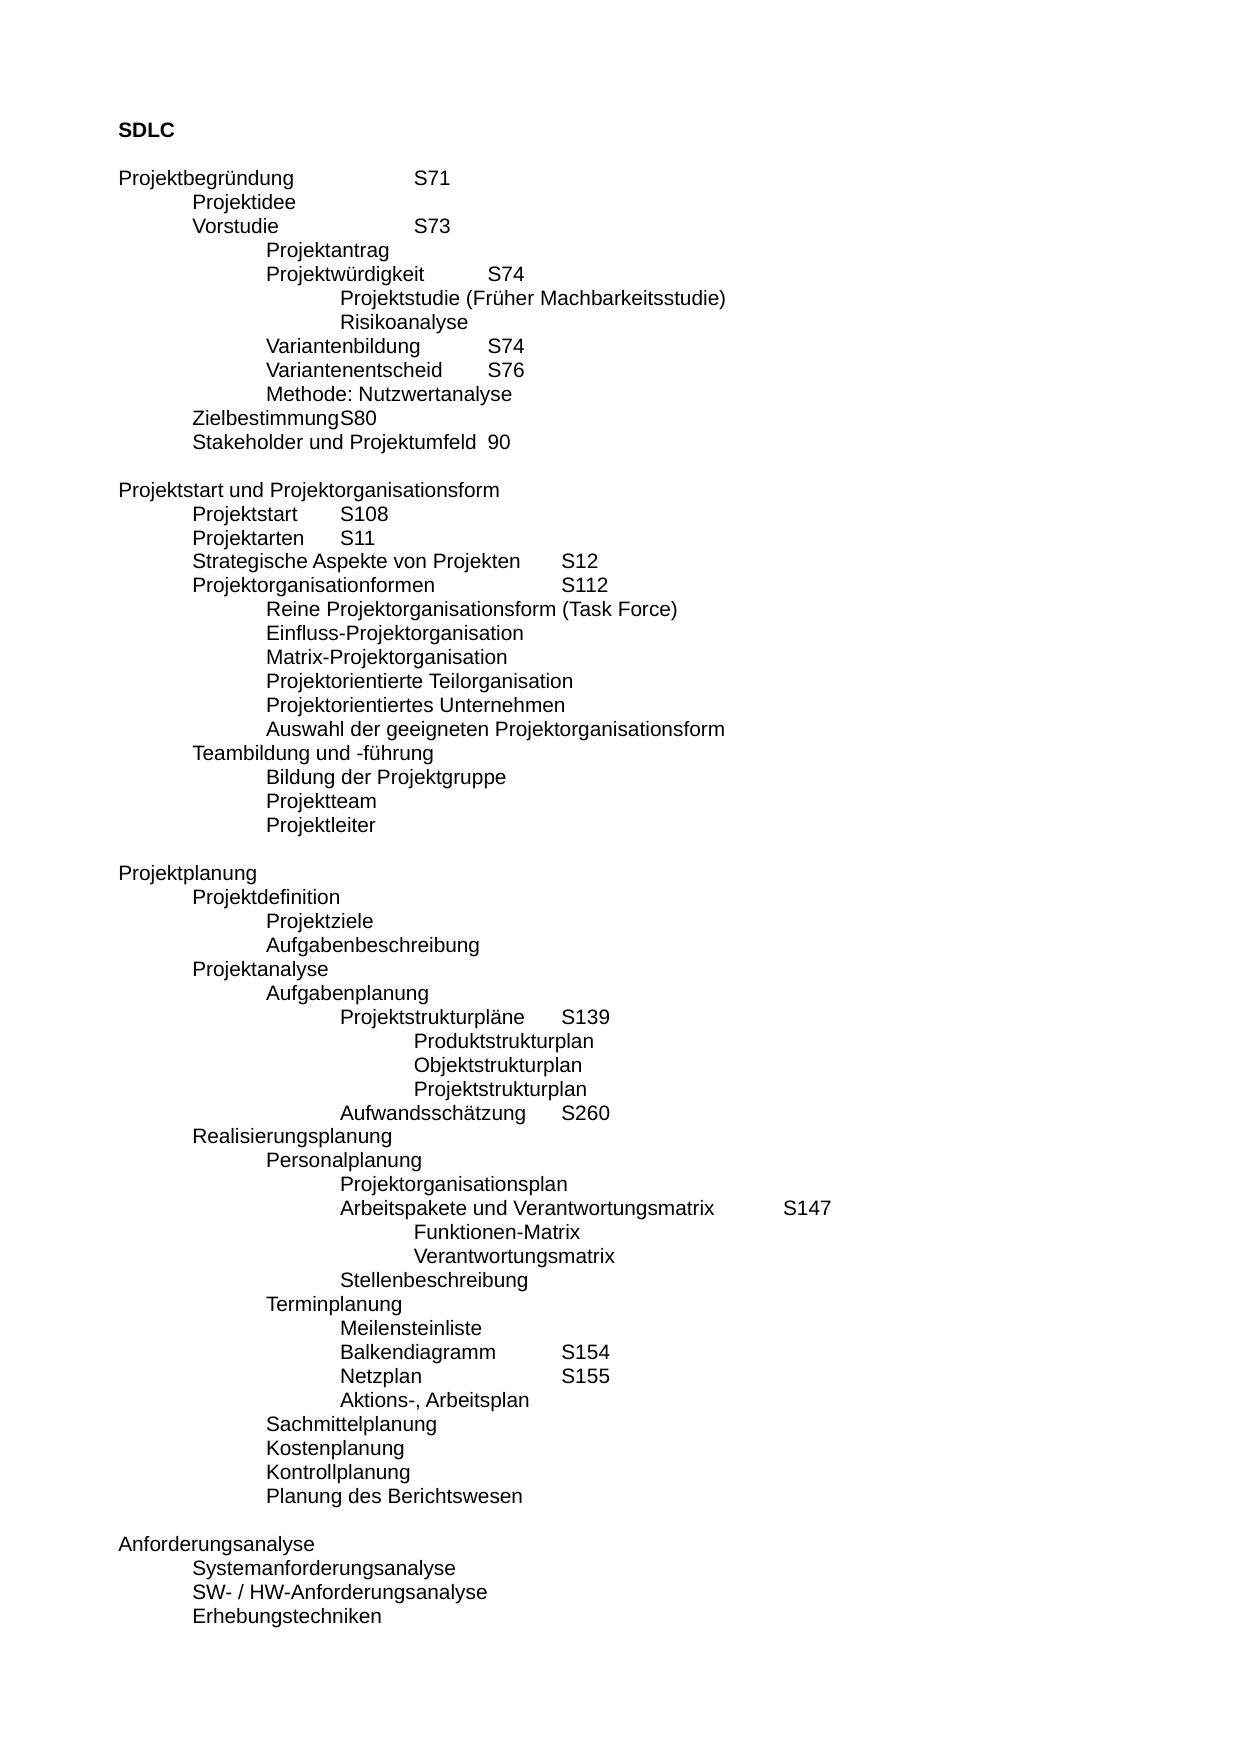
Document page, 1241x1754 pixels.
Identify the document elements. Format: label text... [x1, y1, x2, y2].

text Projektteam [118, 789, 1122, 813]
text Terminplanung [118, 1292, 1122, 1316]
text Reine Projektorganisationsform (Task Force) [118, 597, 1122, 621]
text Projektantrag [118, 238, 1122, 262]
text Kostenplanung [118, 1436, 1122, 1460]
text Produktstrukturplan [118, 1028, 1122, 1052]
text Risikoanalyse [118, 310, 1122, 334]
text Projektanalyse [118, 957, 1122, 981]
text Matrix-Projektorganisation [118, 645, 1122, 669]
text Projektorganisationformen S112 [118, 573, 1122, 597]
text Projektstrukturpläne S139 [118, 1004, 1122, 1028]
text Projektbegründung S71 [118, 166, 1122, 190]
text Funktionen-Matrix [118, 1220, 1122, 1244]
text Meilensteinliste [118, 1316, 1122, 1340]
text Methode: Nutzwertanalyse [118, 382, 1122, 406]
text Projektidee [118, 190, 1122, 214]
text Balkendiagramm S154 [118, 1340, 1122, 1364]
text Kontrollplanung [118, 1460, 1122, 1484]
text Projektorientierte Teilorganisation [118, 669, 1122, 693]
text Arbeitspakete und Verantwortungsmatrix S147 [118, 1196, 1122, 1220]
text Variantenentscheid S76 [118, 358, 1122, 382]
text Personalplanung [118, 1148, 1122, 1172]
text Realisierungsplanung [118, 1124, 1122, 1148]
text Einfluss-Projektorganisation [118, 621, 1122, 645]
text Planung des Berichtswesen [118, 1484, 1122, 1508]
text Anforderungsanalyse [118, 1532, 1122, 1556]
text Projektziele [118, 909, 1122, 933]
text Netzplan S155 [118, 1364, 1122, 1388]
text Aufwandsschätzung S260 [118, 1100, 1122, 1124]
text Variantenbildung S74 [118, 334, 1122, 358]
text Aufgabenplanung [118, 981, 1122, 1004]
text Projektstudie (Früher Machbarkeitsstudie) [118, 286, 1122, 310]
text Projektdefinition [118, 885, 1122, 909]
text Strategische Aspekte von Projekten S12 [118, 549, 1122, 573]
text Projektplanung [118, 861, 1122, 885]
text Sachmittelplanung [118, 1412, 1122, 1436]
text SW- / HW-Anforderungsanalyse [118, 1579, 1122, 1603]
text Erhebungstechniken [118, 1603, 1122, 1627]
text Auswahl der geeigneten Projektorganisationsform [118, 717, 1122, 741]
text Projektorganisationsplan [118, 1172, 1122, 1196]
text Teambildung und -führung [118, 741, 1122, 765]
text Aktions-, Arbeitsplan [118, 1388, 1122, 1412]
text Projektorientiertes Unternehmen [118, 693, 1122, 717]
text Systemanforderungsanalyse [118, 1556, 1122, 1579]
text Projektleiter [118, 813, 1122, 837]
text Aufgabenbeschreibung [118, 933, 1122, 957]
text Projektarten S11 [118, 525, 1122, 549]
text Zielbestimmung S80 [118, 406, 1122, 429]
text SDLC [118, 118, 1122, 142]
text Projektstrukturplan [118, 1076, 1122, 1100]
text Objektstrukturplan [118, 1052, 1122, 1076]
text Projektstart und Projektorganisationsform [118, 477, 1122, 501]
text Vorstudie S73 [118, 214, 1122, 238]
text Projektwürdigkeit S74 [118, 262, 1122, 286]
text Stakeholder und Projektumfeld 90 [118, 429, 1122, 453]
text Bildung der Projektgruppe [118, 765, 1122, 789]
text Verantwortungsmatrix [118, 1244, 1122, 1268]
text Stellenbeschreibung [118, 1268, 1122, 1292]
text Projektstart S108 [118, 501, 1122, 525]
